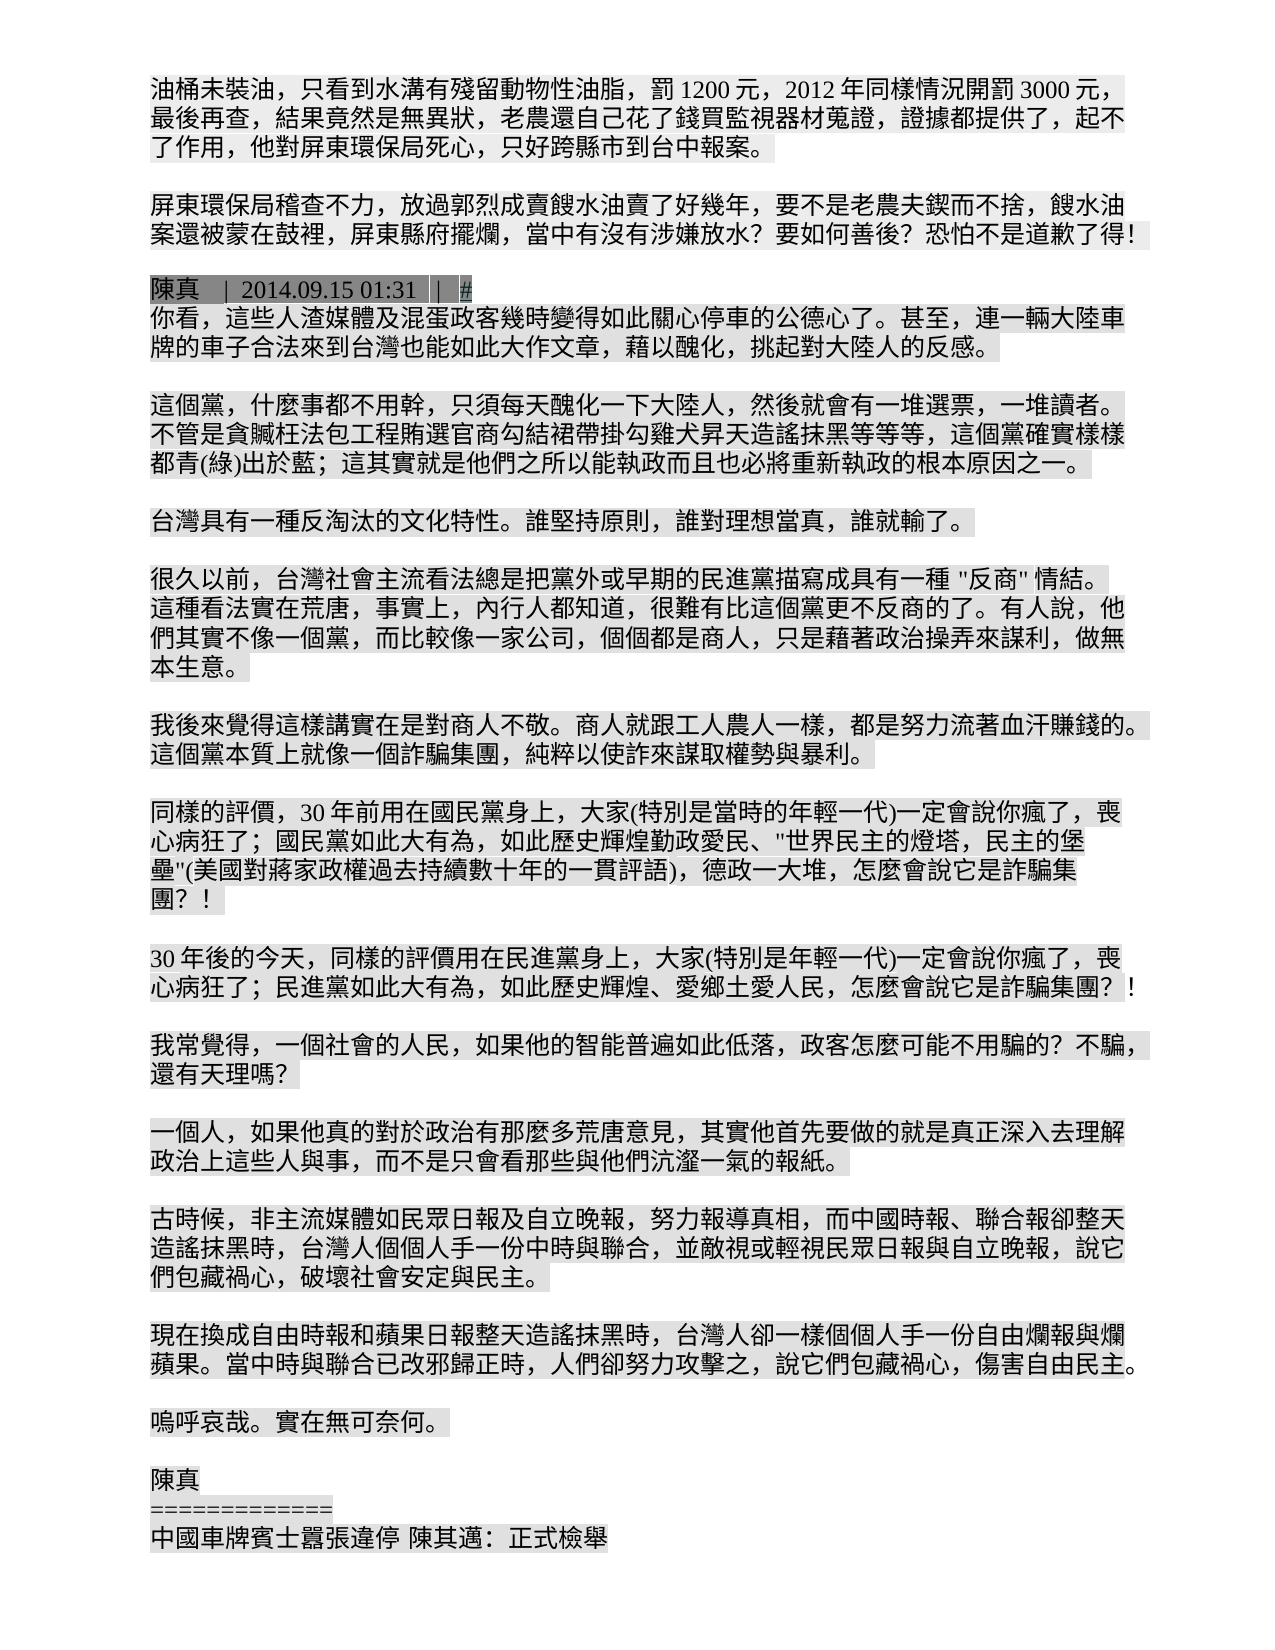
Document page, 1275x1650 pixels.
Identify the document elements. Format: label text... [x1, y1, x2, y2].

text 陳真 | 2014.09.15 01:31 | # [150, 275, 1125, 304]
text 你看，這些人渣媒體及混蛋政客幾時變得如此關心停車的公德心了。甚至，連一輛大陸車牌的車子合法來到台灣也能如此大作文章，藉以醜化，挑起對大陸人的反感。 這個黨，什麼事都不用幹，只須每天醜化一下大陸人，然後就會有一堆選票，一堆讀者。不管是貪贓枉法包工程賄選官商勾結裙帶掛勾雞犬昇天造謠抹黑等等等，這個黨確實樣樣都青(綠)出於藍；這其實就是他們之所以能執政而且也必將重新執政的根本原因之一。 台灣具有一種反淘汰的文化特性。誰堅持原則，誰對理想當真，誰就輸了。 很久以前，台灣社會主流看法總是把黨外或早期的民進黨描寫成具有一種 "反商" 情結。這種看法實在荒唐，事實上，內行人都知道，很難有比這個黨更不反商的了。有人說，他們其實不像一個黨，而比較像一家公司，個個都是商人，只是藉著政治操弄來謀利，做無本生意。 我後來覺得這樣講實在是對商人不敬。商人就跟工人農人一樣，都是努力流著血汗賺錢的。這個黨本質上就像一個詐騙集團，純粹以使詐來謀取權勢與暴利。 同樣的評價，30年前用在國民黨身上，大家(特別是當時的年輕一代)一定會說你瘋了，喪心病狂了；國民黨如此大有為，如此歷史輝煌勤政愛民、"世界民主的燈塔，民主的堡壘"(美國對蔣家政權過去持續數十年的一貫評語)，德政一大堆，怎麼會說它是詐騙集團？！ 30年後的今天，同樣的評價用在民進黨身上，大家(特別是年輕一代)一定會說你瘋了，喪心病狂了；民進黨如此大有為，如此歷史輝煌、愛鄉土愛人民，怎麼會說它是詐騙集團？！ 我常覺得，一個社會的人民，如果他的智能普遍如此低落，政客怎麼可能不用騙的？不騙，還有天理嗎？ 一個人，如果他真的對於政治有那麼多荒唐意見，其實他首先要做的就是真正深入去理解政治上這些人與事，而不是只會看那些與他們沆瀣一氣的報紙。 古時候，非主流媒體如民眾日報及自立晚報，努力報導真相，而中國時報、聯合報卻整天造謠抹黑時，台灣人個個人手一份中時與聯合，並敵視或輕視民眾日報與自立晚報，說它們包藏禍心，破壞社會安定與民主。 現在換成自由時報和蘋果日報整天造謠抹黑時，台灣人卻一樣個個人手一份自由爛報與爛蘋果。當中時與聯合已改邪歸正時，人們卻努力攻擊之，說它們包藏禍心，傷害自由民主。 嗚呼哀哉。實在無可奈何。 陳真 ============= 中國車牌賓士囂張違停 陳其邁：正式檢舉 自由時報 這輛中國賓士車出沒在西螺服務區，還違規停車，大剌剌的停在服務區正門口。立委陳其邁即在臉書砲轟表示要檢舉，看警察多久才會去取締。（圖取自陳其邁臉書） 2014-09-12 〔本報訊〕今下午有民眾爆料在國道泰安服務區，看到一輛賓士車雖有掛臨時車牌，但車牌位置卻掛著中國車牌，隨後也有網友拍到這輛中國賓士車出沒在西螺服務區，還違規停車，大剌剌的停在服務區正門口，遭網友痛批「好囂張，還不停在停車格。」而立委陳其邁也在臉書砲轟表示要檢舉，看警察多久才會去取締。 公路總局︰台南大凍山交流協會申請 今PTT八卦版下午瘋傳一張民眾在國道泰安服務區所拍照片，一對男女所開賓士車，雖有掛臨時車牌，但車牌位置卻掛著中國車牌，遭網友一面倒的痛批中國車怎可在台灣暢行，並直呼:「很快的，共軍的坦克也在申請來台自由行了！」 公路總局原本表示只是車友KUSO，但後來有車牌的版本曝光，傍晚突然改變說法，指一查才發現「確實是中國車」，其申請單位是台南大凍山交流協會，合法來台，牌照使用效期從今天到16日止。公路總局並指中國車輛申請短期來台過去早有前例，像莫拉克風災時，就有國內電信業者申請中國的通訊車來台，依法申請臨時車牌。 不過有民眾拍到這輛中國賓士車出沒在西螺服務區，甚至還違規停車，大剌剌的停在服務區正門口，立委陳其邁立刻在臉書砲轟:「兩岸統一了嗎？網友寄來的照片。我就正式檢舉，違規停車！看多久後開罰！」 [150, 304, 1125, 1553]
text 同樣的氣爆，同樣的餿水油，同樣的睜一眼閉一眼甚至顯然包庇，如果發生在藍營執政的縣市，各位應該不難想像綠色生物及其一大票愛台主流媒體以及那些講話跟放屁沒兩樣的親綠學者或文人、名嘴及陰暗猥瑣的忠黨愛國學生與所謂網軍們，將會如何發出正義怒吼!! 但只要發生在 "自己人" 的身上，再怎麼離譜的事也保證絕對不吭一聲，甚至還會起來用力捍衛、漂白自己人！ 我發現，藍綠支持者屬性品性大不同。藍的理性務實，挑剔，不好伺候，對政客較冷漠無情，對政治較冷感。 但綠的可不一樣了，滿腦子教條，是非感很低，黑白色盲，只能看到綠色。就連台南這樣一種幾乎是無政府狀態的地方，不管哪一種施政民調，保證幾乎都可以得滿分。只要是自己人，怎麼做都是讚啦。 而且，對於島內政治很狂熱，除此之外，世界似乎不存在。講話三句不離政治，總是假定大家都跟他一樣反馬反中熱愛綠油油。很團結，很嚇人。 這樣一種選民，簡單說就是鐵票。說鐵還客氣，我看是不鏽鋼；熱愛崇拜政客主子之心，熾烈而忠誠。 我常疑問，到底政客或媒體是要邪惡到什麼地步，然後綠營的支持者才會覺得這已違反道德是非而必須唾棄？還是完全沒有個道德極限，不管怎麼卑劣，只要顏色對了，就是自己人，只要是自己人，就不管怎麼做永遠都是對的，貪污也對，造謠也對，抹黑也對，挑撥族群仇恨也對；然而只要是敵人，不管怎麼做都一概是錯的、該殺的，就算沒錯，也能白白布硬是給你染到黑。 這個現象告訴我們： 一個社會邁向文明的前提是：其社會成員普遍必須具有一定的道德熱情和道德能力。簡單說就是他首先必須有能力和足夠的智能與資訊辨別是非；其次就是他必須對是非美醜有感覺，簡單說就是在乎；接著最後就是他必須願意根據普遍價值做出相對應的道德行動。 聽起來，其實跟婚友交往差不多。你得有能力認識人；認識還不夠，你還得對之有感覺，不管是好感或惡感，接著就是願意依據某種重要美感做出抉擇，看是要遠離或親近之。 陳真 =========== 屏縣擺爛？ 老農檢舉郭烈成5次無效 TVBS – 2014年9月14日 住在郭烈成的地下油廠附近，一位不識字的老農夫，多年來向屏東縣環保局檢舉了5次，但是都沒有用，環保局人員到地下油廠稽查，要不是吃閉門羹，不然就是只開罰水溝殘留動物性油脂，兩次加起來罰不到5千元，老農夫眼看投訴屏東環保局，只好自己蒐證，透過朋友向台中檢舉，才終於受到重視！ 郭烈成的地下油廠又髒又臭，退休後跟太太在這兒買地耕種的老農早就受不了，多次向屏東縣政府檢舉，不只是髒臭，週邊的稻田疑似因為地下工廠排放的廢油，汙染稻田枯死，兩年多前開始檢舉，卻起不了任何作用。 2011年屏東縣環保局第一次去查緝，郭烈成工廠鎖門無功而返，第二次再查，進去看到油桶未裝油，只看到水溝有殘留動物性油脂，罰1200元，2012年同樣情況開罰3000元，最後再查，結果竟然是無異狀，老農還自己花了錢買監視器材蒐證，證據都提供了，起不了作用，他對屏東環保局死心，只好跨縣市到台中報案。 屏東環保局稽查不力，放過郭烈成賣餿水油賣了好幾年，要不是老農夫鍥而不捨，餿水油案還被蒙在鼓裡，屏東縣府擺爛，當中有沒有涉嫌放水？要如何善後？恐怕不是道歉了得！ [150, 75, 1125, 250]
